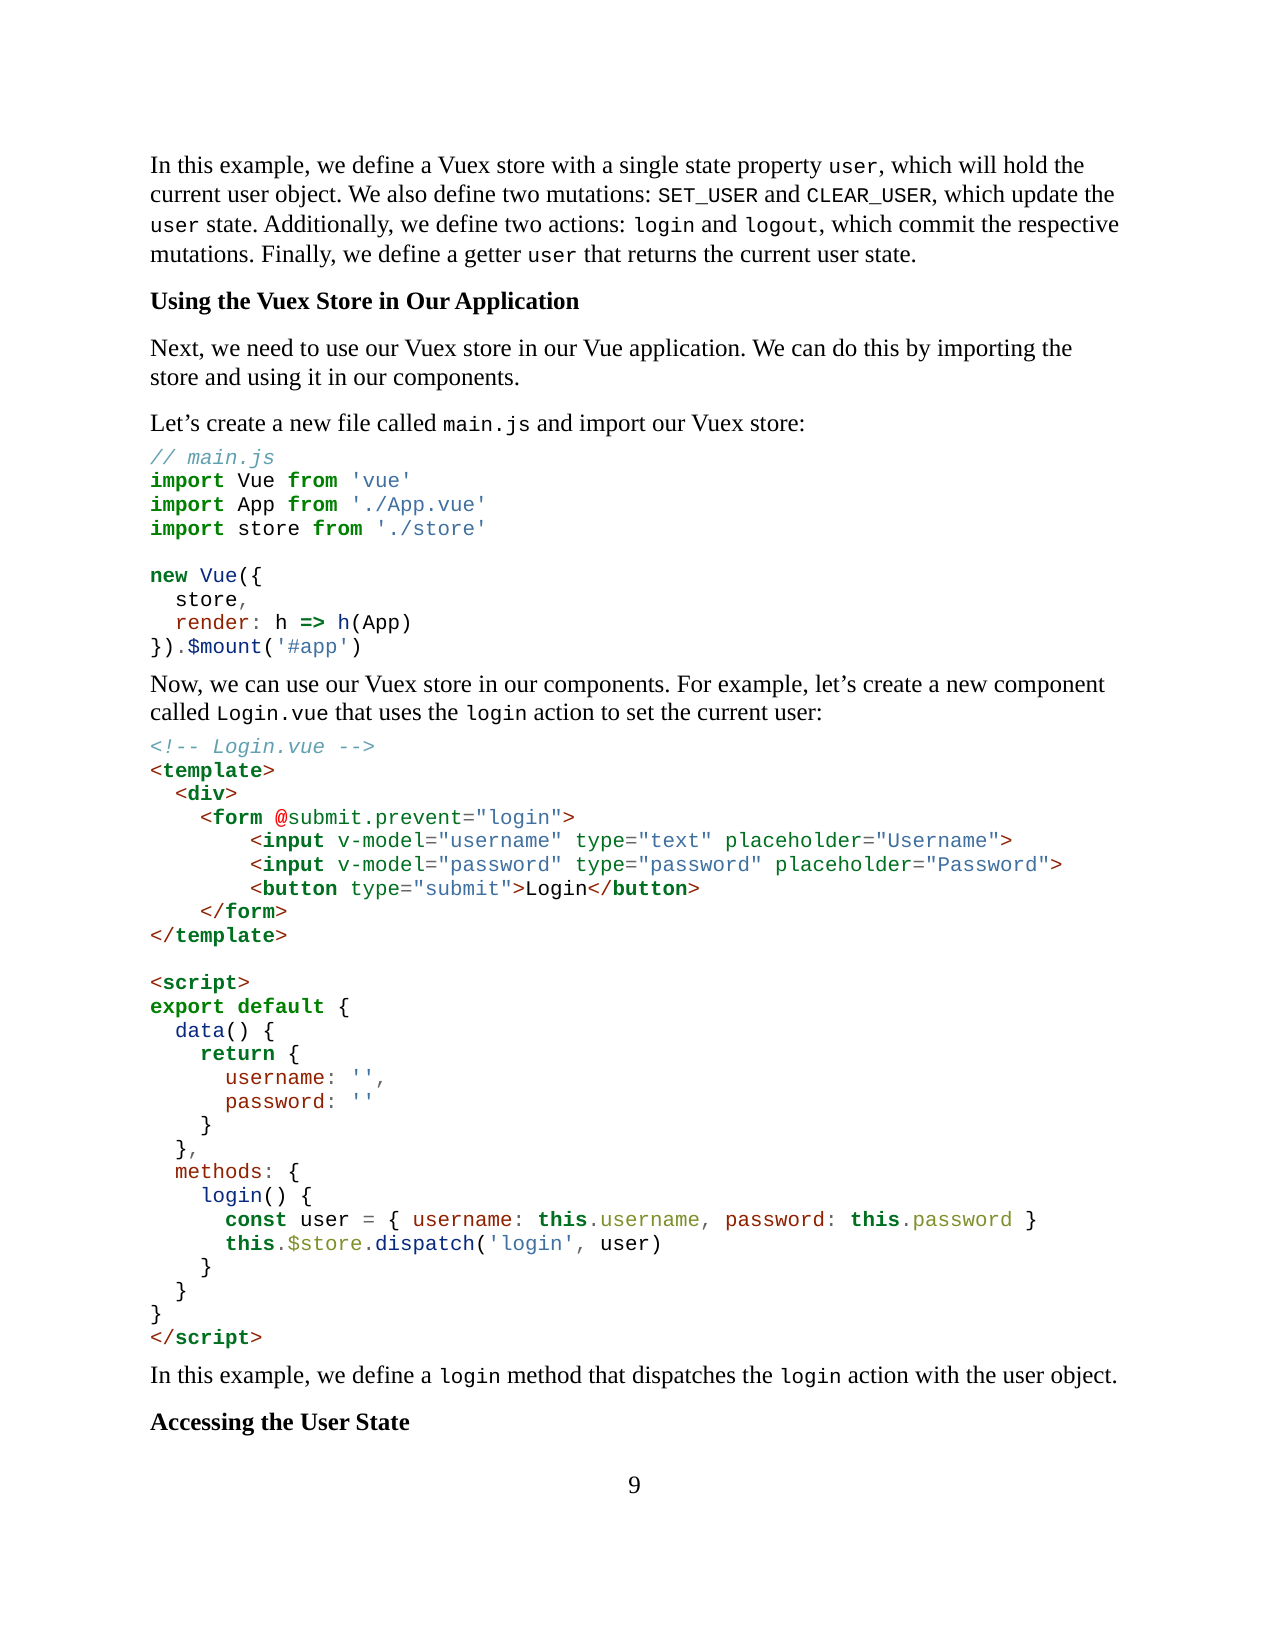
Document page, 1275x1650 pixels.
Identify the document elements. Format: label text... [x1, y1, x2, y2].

text // main.js [150, 447, 1125, 471]
text Accessing the User State [150, 1407, 1125, 1436]
text <button type="submit">Login</button> [150, 878, 1125, 901]
text import store from './store' [150, 518, 1125, 541]
text export default { [150, 996, 1125, 1020]
text <form @submit.prevent="login"> [150, 807, 1125, 831]
text In this example, we define a Vuex store with a single state property user, which will hold the current user object. We also define two mutations: SET_USER and CLEAR_USER, which update the user state. Additionally, we define two actions: login and logout, which commit the respective mutations. Finally, we define a getter user that returns the current user state. [150, 150, 1125, 268]
text <div> [150, 783, 1125, 807]
text }).$mount('#app') [150, 636, 1125, 660]
text Now, we can use our Vuex store in our components. For example, let’s create a new component called Login.vue that uses the login action to set the current user: [150, 669, 1125, 727]
text <script> [150, 972, 1125, 996]
text Let’s create a new file called main.js and import our Vuex store: [150, 408, 1125, 438]
text In this example, we define a login method that dispatches the login action with the user object. [150, 1360, 1125, 1389]
text } [150, 1114, 1125, 1138]
text new Vue({ [150, 565, 1125, 589]
text }, [150, 1138, 1125, 1162]
text this.$store.dispatch('login', user) [150, 1232, 1125, 1256]
text const user = { username: this.username, password: this.password } [150, 1209, 1125, 1232]
text <!-- Login.vue --> [150, 736, 1125, 759]
text } [150, 1256, 1125, 1280]
text import Vue from 'vue' [150, 471, 1125, 494]
text login() { [150, 1185, 1125, 1209]
text } [150, 1303, 1125, 1327]
text <input v-model="username" type="text" placeholder="Username"> [150, 831, 1125, 854]
text </form> [150, 901, 1125, 925]
text data() { [150, 1020, 1125, 1043]
text </script> [150, 1327, 1125, 1351]
text store, [150, 589, 1125, 612]
text import App from './App.vue' [150, 494, 1125, 518]
text <template> [150, 759, 1125, 783]
text methods: { [150, 1162, 1125, 1185]
text render: h => h(App) [150, 612, 1125, 636]
text </template> [150, 925, 1125, 949]
text return { [150, 1043, 1125, 1067]
text Next, we need to use our Vuex store in our Vue application. We can do this by importing the store and using it in our components. [150, 333, 1125, 390]
text <input v-model="password" type="password" placeholder="Password"> [150, 854, 1125, 878]
text password: '' [150, 1091, 1125, 1114]
text Using the Vuex Store in Our Application [150, 286, 1125, 315]
text } [150, 1280, 1125, 1303]
text username: '', [150, 1067, 1125, 1091]
